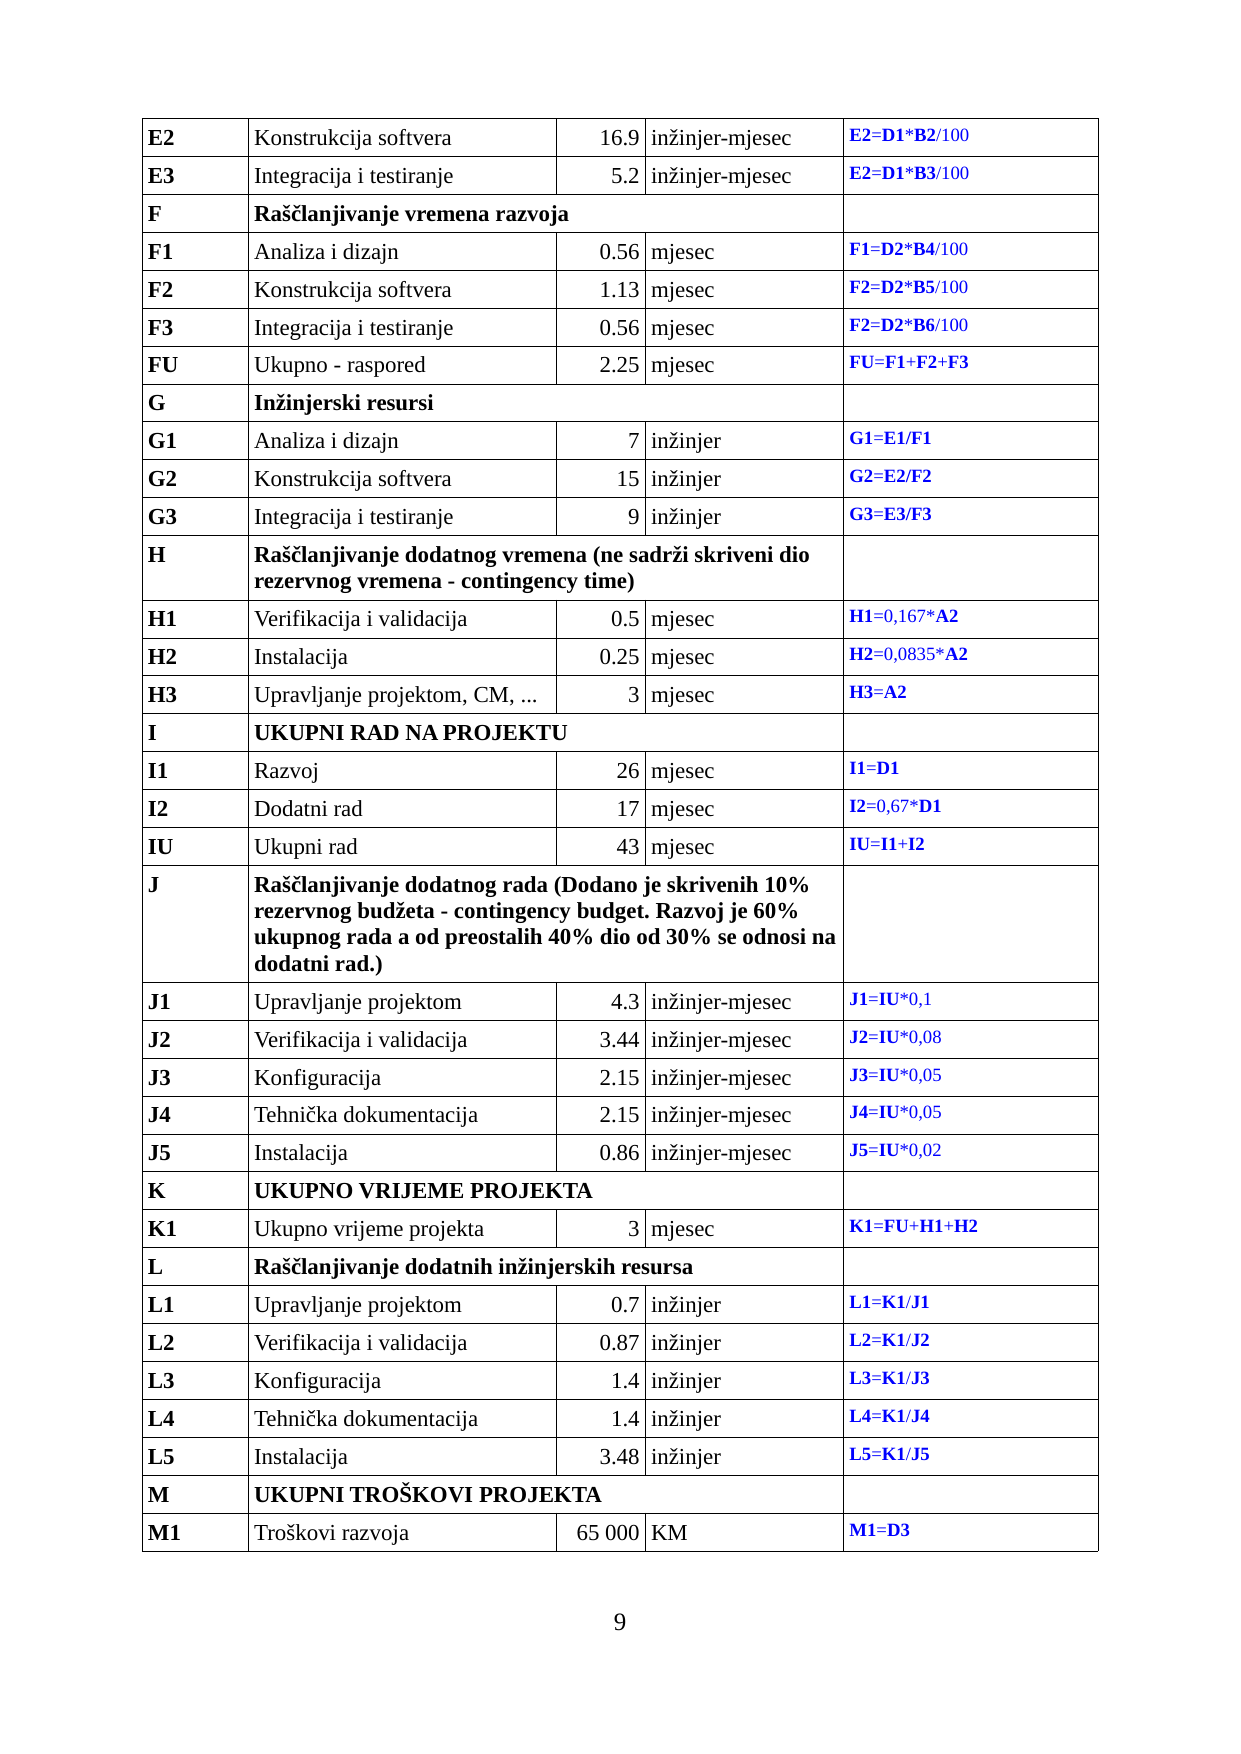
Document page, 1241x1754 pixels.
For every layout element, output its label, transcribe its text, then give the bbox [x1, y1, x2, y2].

table_cell M [143, 1476, 248, 1513]
table_cell inžinjer [646, 422, 843, 459]
table_cell 5.2 [557, 157, 645, 194]
table_cell Upravljanje projektom [249, 983, 556, 1020]
table_cell 0.87 [557, 1324, 645, 1361]
table_cell inžinjer [646, 1362, 843, 1399]
table_cell mjesec [646, 601, 843, 637]
table_cell G [143, 385, 248, 421]
table_cell Razvoj [249, 752, 556, 789]
table_cell Integracija i testiranje [249, 498, 556, 535]
table_cell 3.48 [557, 1438, 645, 1475]
table_cell I1 [143, 752, 248, 789]
table_cell E2 [143, 119, 248, 156]
table_cell 17 [557, 790, 645, 827]
table_cell G1=E1/F1 [844, 422, 1098, 459]
table_cell [844, 1172, 1098, 1209]
table_cell Upravljanje projektom, CM, ... [249, 676, 556, 713]
table_cell L3 [143, 1362, 248, 1399]
table_cell 1.4 [557, 1400, 645, 1437]
table_cell inžinjer [646, 498, 843, 535]
table_cell 0.56 [557, 233, 645, 270]
table_cell 0.25 [557, 639, 645, 675]
table_cell E2=D1*B2/100 [844, 119, 1098, 156]
table_cell 3.44 [557, 1021, 645, 1058]
table_cell Upravljanje projektom [249, 1286, 556, 1323]
table_cell J5 [143, 1135, 248, 1171]
table_cell Raščlanjivanje dodatnog vremena (ne sadrži skriveni dio rezervnog vremena - contingency time) [249, 536, 843, 599]
table_cell mjesec [646, 309, 843, 346]
table_cell L3=K1/J3 [844, 1362, 1098, 1399]
table_cell [844, 714, 1098, 751]
table_cell L1 [143, 1286, 248, 1323]
table_cell J3 [143, 1059, 248, 1096]
table_cell 16.9 [557, 119, 645, 156]
table_cell J5=IU*0,02 [844, 1135, 1098, 1171]
table_cell inžinjer-mjesec [646, 1097, 843, 1133]
table_cell 3 [557, 676, 645, 713]
table_cell inžinjer-mjesec [646, 1021, 843, 1058]
table_cell mjesec [646, 790, 843, 827]
table_cell J3=IU*0,05 [844, 1059, 1098, 1096]
table_cell H3 [143, 676, 248, 713]
table_cell Instalacija [249, 639, 556, 675]
table_cell Raščlanjivanje dodatnog rada (Dodano je skrivenih 10% rezervnog budžeta - contingency budget. Razvoj je 60% ukupnog rada a od preostalih 40% dio od 30% se odnosi na dodatni rad.) [249, 866, 843, 982]
table_cell F2=D2*B6/100 [844, 309, 1098, 346]
table_cell Ukupno vrijeme projekta [249, 1210, 556, 1247]
table_cell E3 [143, 157, 248, 194]
table_cell I1=D1 [844, 752, 1098, 789]
table_cell [844, 385, 1098, 421]
table_cell Integracija i testiranje [249, 309, 556, 346]
table_cell inžinjer-mjesec [646, 119, 843, 156]
table_cell K [143, 1172, 248, 1209]
table_cell J1=IU*0,1 [844, 983, 1098, 1020]
table_cell 65 000 [557, 1514, 645, 1551]
table_cell L2 [143, 1324, 248, 1361]
table_cell H2=0,0835*A2 [844, 639, 1098, 675]
table_cell F2 [143, 271, 248, 308]
table_cell 0.7 [557, 1286, 645, 1323]
table_cell mjesec [646, 347, 843, 383]
table_cell Dodatni rad [249, 790, 556, 827]
table_cell F [143, 195, 248, 232]
table_cell Konstrukcija softvera [249, 119, 556, 156]
table_cell J2=IU*0,08 [844, 1021, 1098, 1058]
table_cell IU [143, 828, 248, 865]
table_cell [844, 195, 1098, 232]
table_cell J4 [143, 1097, 248, 1133]
table_cell J2 [143, 1021, 248, 1058]
table_cell FU=F1+F2+F3 [844, 347, 1098, 383]
table_cell Verifikacija i validacija [249, 1021, 556, 1058]
table_cell inžinjer-mjesec [646, 157, 843, 194]
table_cell Raščlanjivanje dodatnih inžinjerskih resursa [249, 1248, 843, 1285]
table_cell mjesec [646, 828, 843, 865]
table_cell J [143, 866, 248, 982]
table_cell G2=E2/F2 [844, 460, 1098, 497]
table_cell inžinjer-mjesec [646, 1059, 843, 1096]
table_cell inžinjer [646, 1438, 843, 1475]
table_cell J4=IU*0,05 [844, 1097, 1098, 1133]
table_cell Konstrukcija softvera [249, 460, 556, 497]
table_cell Tehnička dokumentacija [249, 1400, 556, 1437]
table_cell [844, 536, 1098, 599]
table_cell M1 [143, 1514, 248, 1551]
table_cell mjesec [646, 233, 843, 270]
table_cell G3 [143, 498, 248, 535]
table_cell Inžinjerski resursi [249, 385, 843, 421]
table_cell [844, 1248, 1098, 1285]
table_cell inžinjer [646, 1286, 843, 1323]
table_cell 2.15 [557, 1059, 645, 1096]
table_cell Konfiguracija [249, 1362, 556, 1399]
table_cell E2=D1*B3/100 [844, 157, 1098, 194]
table_cell Instalacija [249, 1135, 556, 1171]
table_cell 2.25 [557, 347, 645, 383]
table_cell 26 [557, 752, 645, 789]
table_cell L4=K1/J4 [844, 1400, 1098, 1437]
table_cell H2 [143, 639, 248, 675]
table_cell mjesec [646, 1210, 843, 1247]
table_cell mjesec [646, 639, 843, 675]
table_cell Analiza i dizajn [249, 422, 556, 459]
table_cell G3=E3/F3 [844, 498, 1098, 535]
table_cell 9 [557, 498, 645, 535]
table_cell G2 [143, 460, 248, 497]
table_cell Tehnička dokumentacija [249, 1097, 556, 1133]
table_cell Ukupno - raspored [249, 347, 556, 383]
table_cell inžinjer [646, 1324, 843, 1361]
table_cell 1.13 [557, 271, 645, 308]
table_cell G1 [143, 422, 248, 459]
table_cell L5=K1/J5 [844, 1438, 1098, 1475]
table_cell Integracija i testiranje [249, 157, 556, 194]
table_cell mjesec [646, 676, 843, 713]
table_cell 2.15 [557, 1097, 645, 1133]
table_cell mjesec [646, 271, 843, 308]
table_cell F2=D2*B5/100 [844, 271, 1098, 308]
table_cell F3 [143, 309, 248, 346]
table_cell inžinjer-mjesec [646, 1135, 843, 1171]
table_cell KM [646, 1514, 843, 1551]
table_cell Raščlanjivanje vremena razvoja [249, 195, 843, 232]
table_cell Verifikacija i validacija [249, 1324, 556, 1361]
table_cell Konfiguracija [249, 1059, 556, 1096]
table_cell IU=I1+I2 [844, 828, 1098, 865]
table_cell UKUPNI TROŠKOVI PROJEKTA [249, 1476, 843, 1513]
table_cell 1.4 [557, 1362, 645, 1399]
table_cell 7 [557, 422, 645, 459]
table_cell [844, 1476, 1098, 1513]
table_cell L4 [143, 1400, 248, 1437]
table_cell Verifikacija i validacija [249, 601, 556, 637]
table_cell 0.5 [557, 601, 645, 637]
table_cell Ukupni rad [249, 828, 556, 865]
table_cell Analiza i dizajn [249, 233, 556, 270]
table_cell [844, 866, 1098, 982]
table_cell UKUPNI RAD NA PROJEKTU [249, 714, 843, 751]
table_cell I2 [143, 790, 248, 827]
table_cell 15 [557, 460, 645, 497]
table_cell 0.56 [557, 309, 645, 346]
table_cell inžinjer [646, 1400, 843, 1437]
table_cell L [143, 1248, 248, 1285]
table_cell mjesec [646, 752, 843, 789]
table_cell K1 [143, 1210, 248, 1247]
table_cell K1=FU+H1+H2 [844, 1210, 1098, 1247]
table_cell 0.86 [557, 1135, 645, 1171]
table_cell H [143, 536, 248, 599]
table_cell Troškovi razvoja [249, 1514, 556, 1551]
table_cell H1 [143, 601, 248, 637]
table_cell L5 [143, 1438, 248, 1475]
table_cell UKUPNO VRIJEME PROJEKTA [249, 1172, 843, 1209]
table_cell Instalacija [249, 1438, 556, 1475]
table_cell inžinjer-mjesec [646, 983, 843, 1020]
table_cell F1=D2*B4/100 [844, 233, 1098, 270]
table_cell H3=A2 [844, 676, 1098, 713]
table_cell 3 [557, 1210, 645, 1247]
table_cell I2=0,67*D1 [844, 790, 1098, 827]
table_cell 4.3 [557, 983, 645, 1020]
table_cell inžinjer [646, 460, 843, 497]
table_cell I [143, 714, 248, 751]
table_cell H1=0,167*A2 [844, 601, 1098, 637]
table_cell L2=K1/J2 [844, 1324, 1098, 1361]
table_cell 43 [557, 828, 645, 865]
table_cell F1 [143, 233, 248, 270]
table_cell L1=K1/J1 [844, 1286, 1098, 1323]
table_cell M1=D3 [844, 1514, 1098, 1551]
table_cell J1 [143, 983, 248, 1020]
table_cell Konstrukcija softvera [249, 271, 556, 308]
table_cell FU [143, 347, 248, 383]
